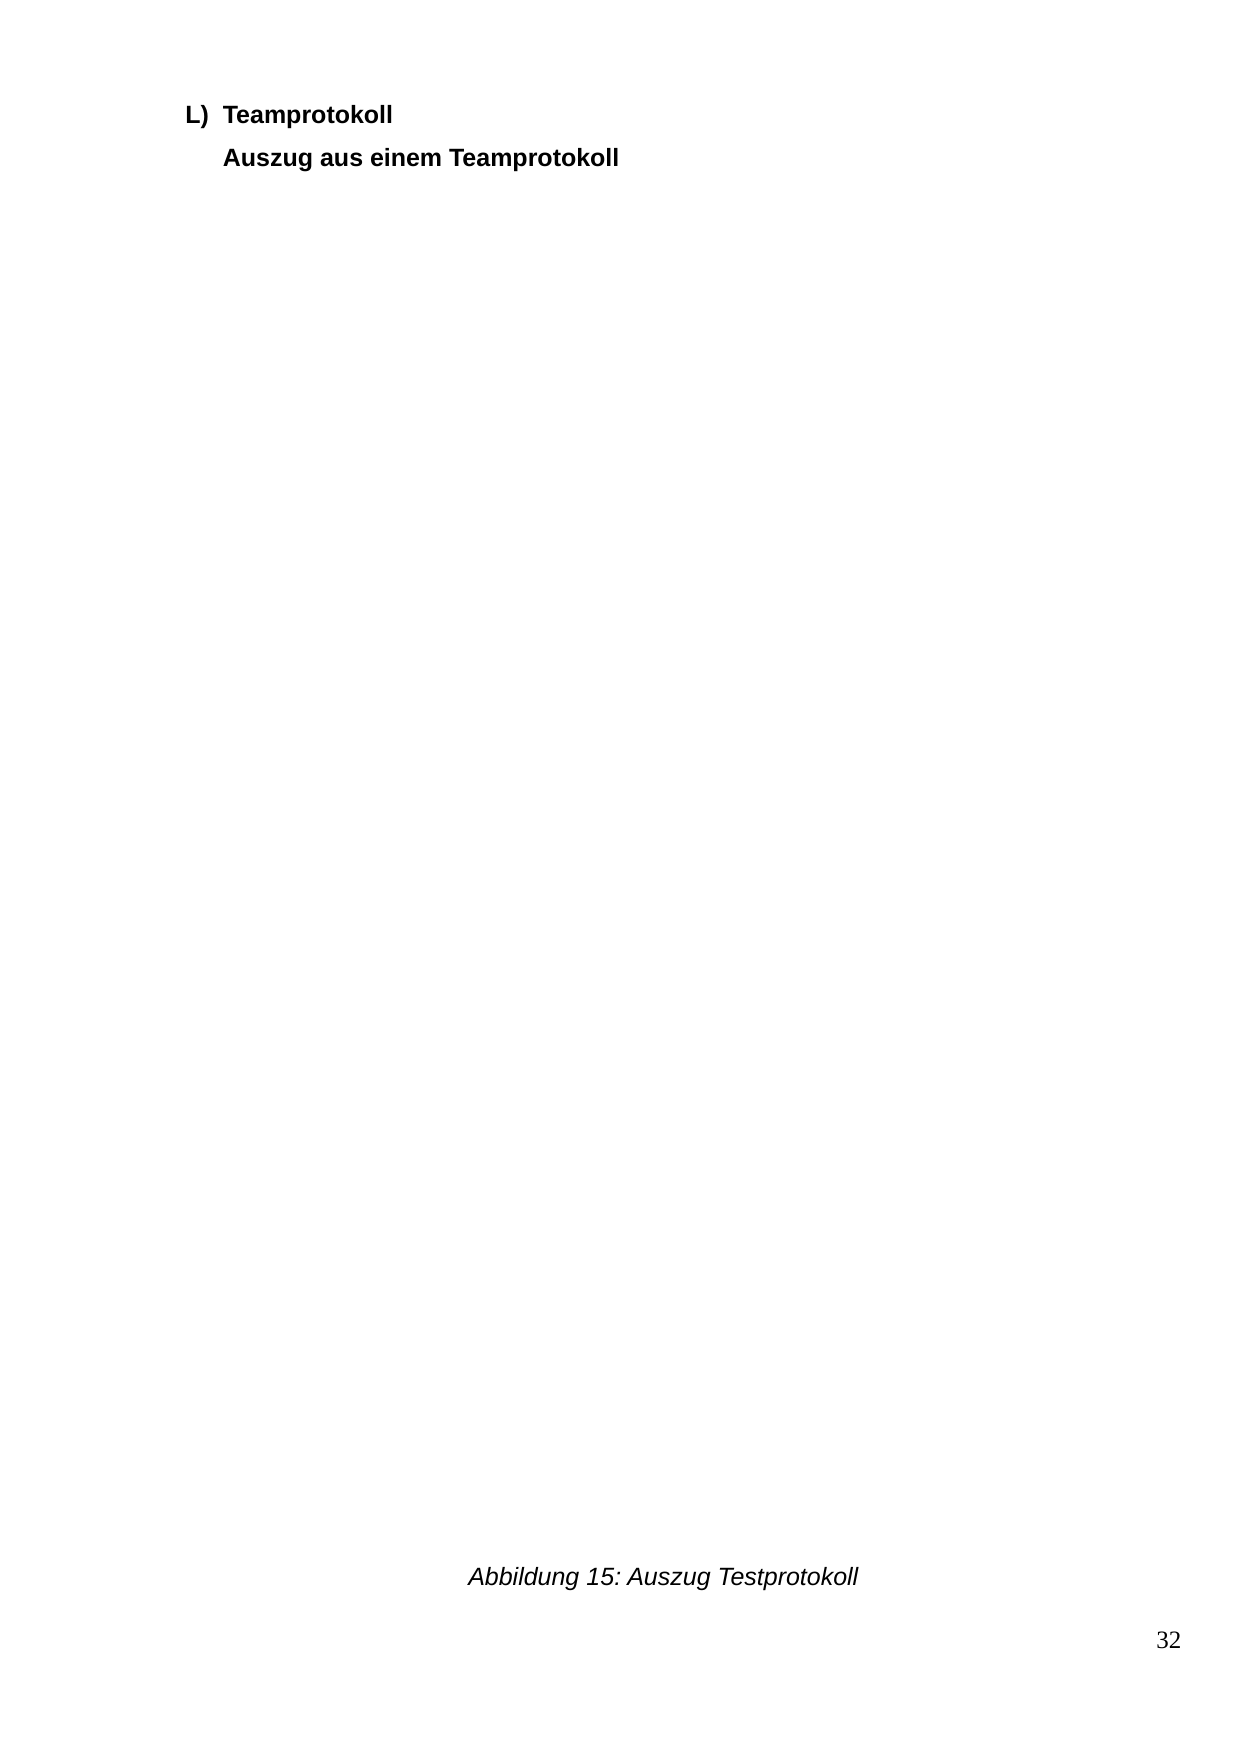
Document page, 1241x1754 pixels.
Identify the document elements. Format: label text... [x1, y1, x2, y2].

list Teamprotokoll [185, 100, 1181, 128]
text Auszug aus einem Teamprotokoll [148, 143, 1181, 172]
text Abbildung 15: Auszug Testprotokoll [184, 198, 1144, 1590]
